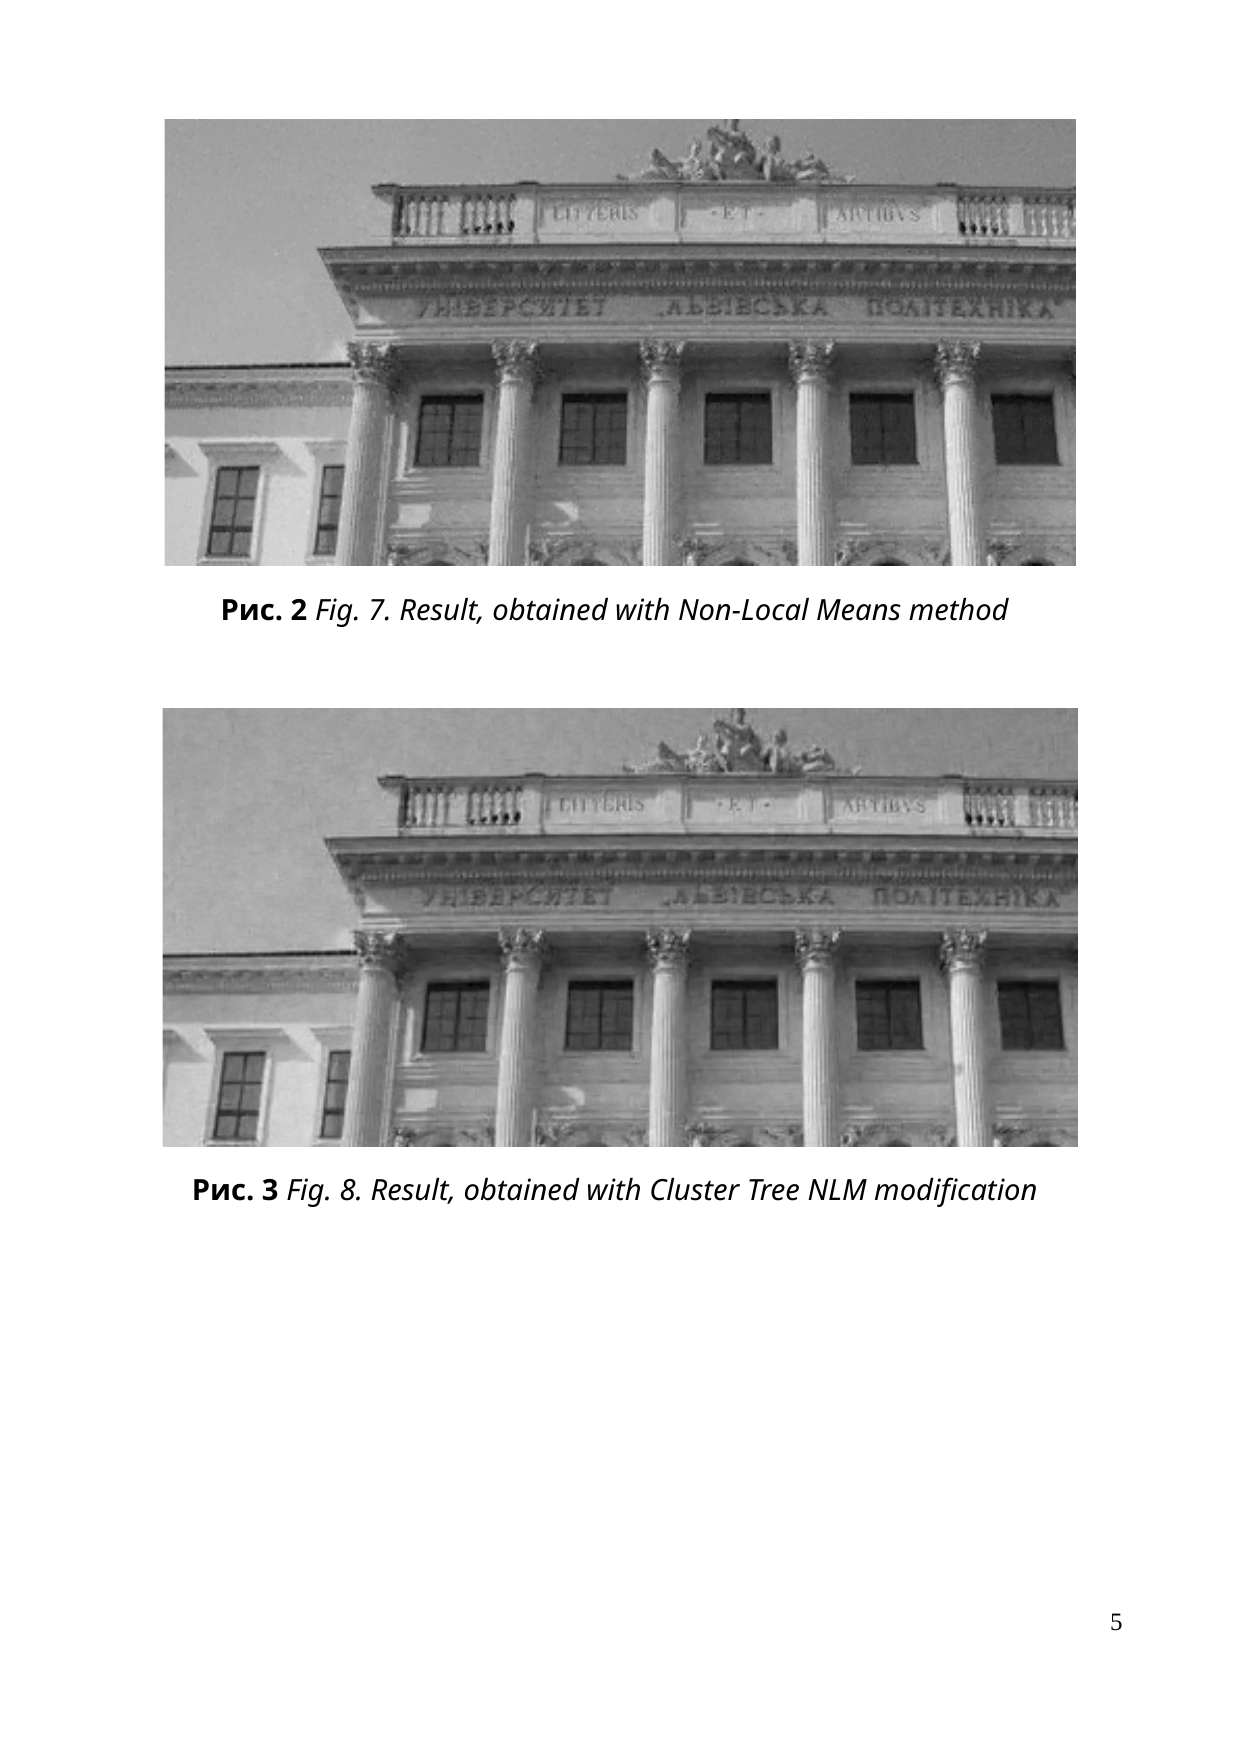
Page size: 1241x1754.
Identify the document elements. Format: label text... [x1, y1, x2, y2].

text Рис. 3 Fig. 8. Result, obtained with Cluster Tree NLM modification [118, 1169, 1122, 1209]
picture [162, 708, 1078, 1147]
text Рис. 2 Fig. 7. Result, obtained with Non-Local Means method [118, 589, 1122, 629]
picture [164, 119, 1076, 566]
